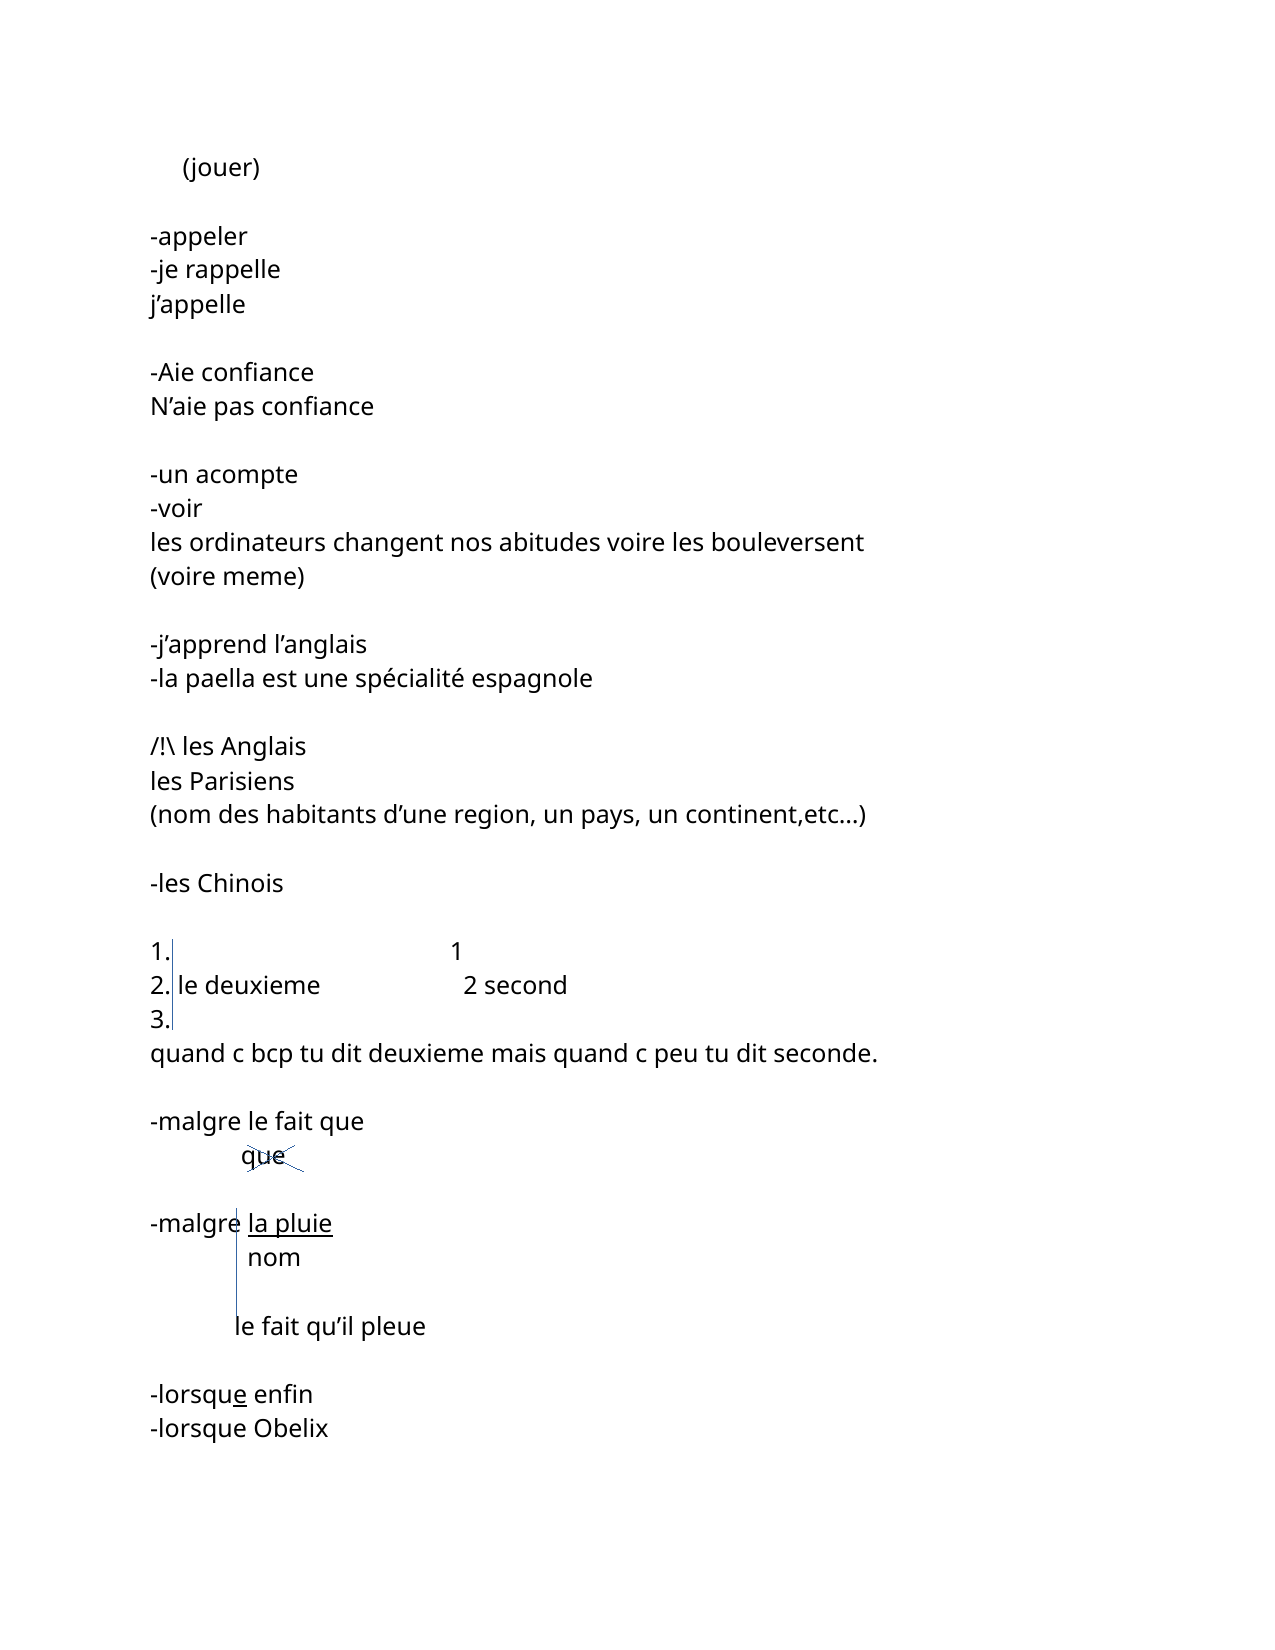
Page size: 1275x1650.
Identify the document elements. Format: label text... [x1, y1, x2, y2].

text -lorsque Obelix [150, 1410, 1125, 1444]
text 2. [150, 967, 172, 1002]
text que [150, 1138, 1125, 1172]
text quand c bcp tu dit deuxieme mais quand c peu tu dit seconde. [150, 1036, 1125, 1070]
text N’aie pas confiance [150, 388, 1125, 422]
text (jouer) [150, 150, 1125, 184]
text 3. [150, 1002, 1125, 1036]
text -la paella est une spécialité espagnole [150, 661, 1125, 695]
text les ordinateurs changent nos abitudes voire les bouleversent [150, 525, 1125, 559]
text -les Chinois [150, 865, 1125, 899]
text -appeler [150, 218, 1125, 252]
text -malgre la pluie [150, 1206, 1125, 1240]
text -j’apprend l’anglais [150, 627, 1125, 661]
text le fait qu’il pleue [150, 1308, 1125, 1342]
text j’appelle [150, 286, 1125, 320]
text -Aie confiance [150, 354, 1125, 388]
text les Parisiens [150, 763, 1125, 797]
text 1. 1 [150, 933, 1125, 967]
text -lorsque enfin [150, 1376, 1125, 1410]
text (nom des habitants d’une region, un pays, un continent,etc…) [150, 797, 1125, 831]
text -je rappelle [150, 252, 1125, 286]
text /!\ les Anglais [150, 729, 1125, 763]
text nom [237, 1240, 1125, 1274]
text (voire meme) [150, 559, 1125, 593]
text -voir [150, 491, 1125, 525]
text [150, 1240, 236, 1274]
text le deuxieme 2 second [173, 967, 1125, 1002]
text -malgre le fait que [150, 1104, 1125, 1138]
text -un acompte [150, 457, 1125, 491]
